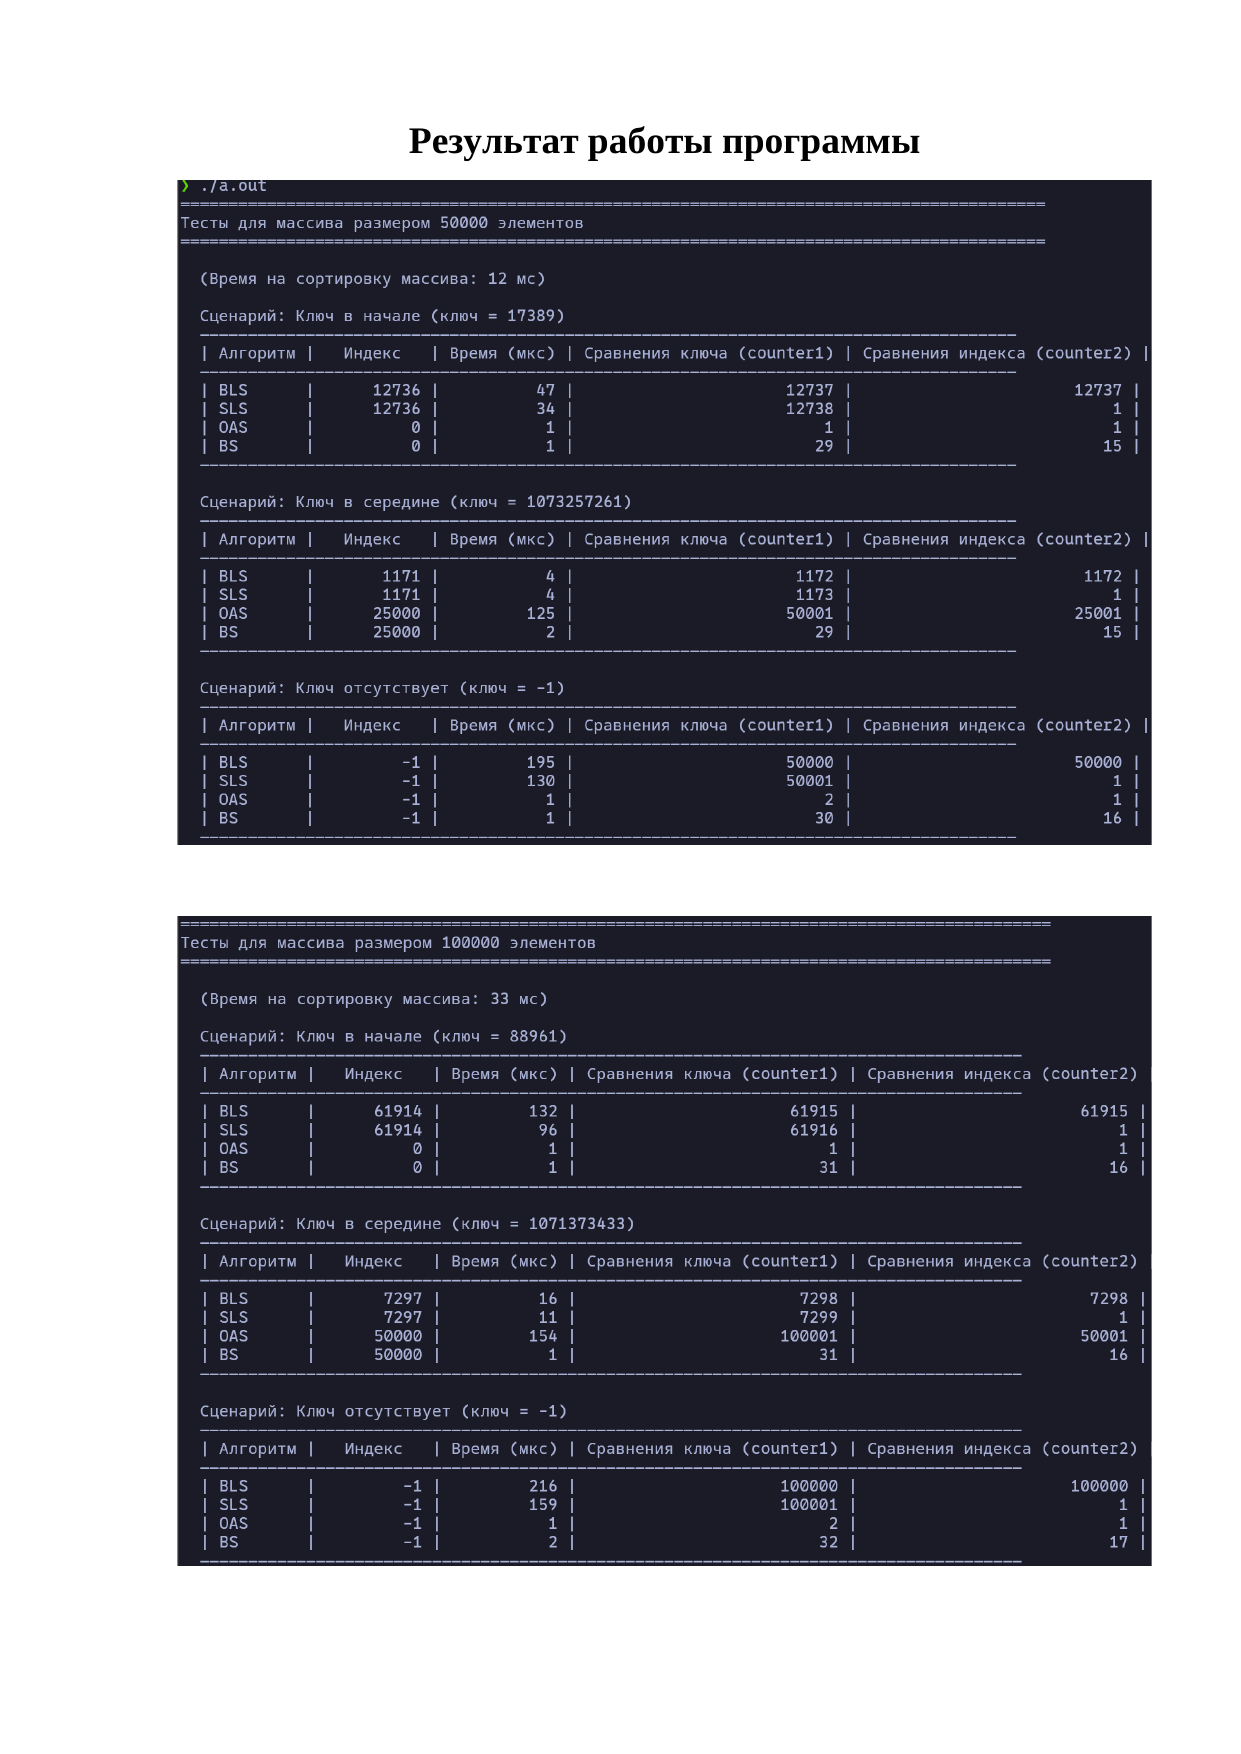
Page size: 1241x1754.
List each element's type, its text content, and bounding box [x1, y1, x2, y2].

text Результат работы программы [177, 118, 1152, 161]
picture [177, 180, 1152, 845]
picture [177, 916, 1152, 1566]
